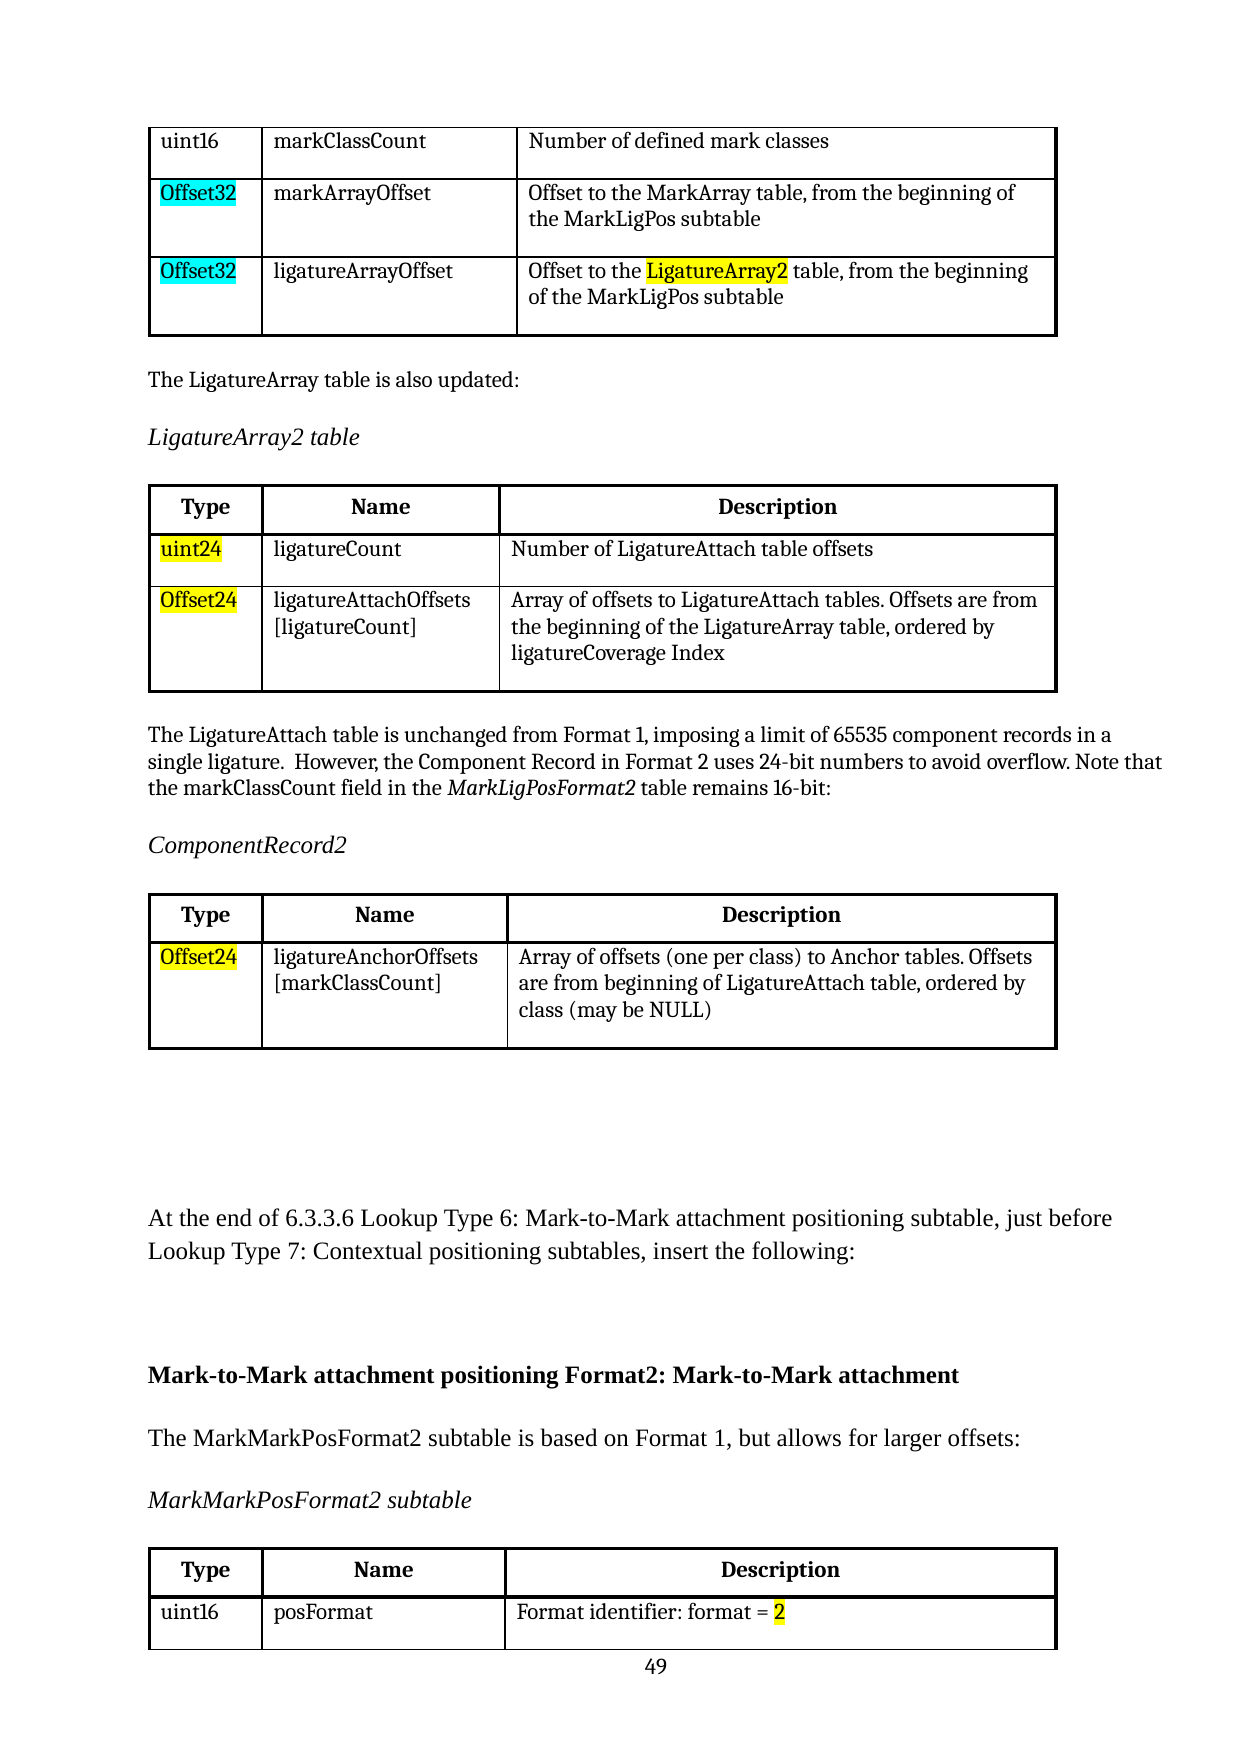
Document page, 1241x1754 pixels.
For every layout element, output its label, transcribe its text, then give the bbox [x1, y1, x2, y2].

text The MarkMarkPosFormat2 subtable is based on Format 1, but allows for larger offsets: [148, 1423, 1163, 1452]
table_cell Array of offsets (one per class) to Anchor tables. Offsets are from beginning of LigatureAttach table, ordered by class (may be NULL) [508, 944, 1054, 1047]
table_header Type [151, 487, 261, 532]
table_header Type [151, 896, 261, 941]
text At the end of 6.3.3.6 Lookup Type 6: Mark-to-Mark attachment positioning subtable, just before Lookup Type 7: Contextual positioning subtables, insert the following: [148, 1203, 1163, 1265]
table_header Name [264, 896, 506, 941]
text ComponentRecord2 [148, 830, 1163, 859]
table_cell uint16 [151, 128, 261, 178]
text Mark-to-Mark attachment positioning Format2: Mark-to-Mark attachment [148, 1361, 1163, 1389]
table_cell markArrayOffset [263, 180, 516, 256]
table_cell Number of defined mark classes [518, 128, 1054, 178]
table_cell Offset32 [151, 180, 261, 256]
table_cell ligatureArrayOffset [263, 258, 516, 334]
table_header Name [264, 487, 498, 532]
table_cell Offset to the LigatureArray2 table, from the beginning of the MarkLigPos subtable [518, 258, 1054, 334]
table_cell ligatureAttachOffsets [ligatureCount] [263, 587, 499, 690]
table_header Description [509, 896, 1054, 941]
table_header Name [264, 1550, 504, 1595]
table_header Type [151, 1550, 261, 1595]
table_cell Number of LigatureAttach table offsets [500, 536, 1054, 586]
table_cell Array of offsets to LigatureAttach tables. Offsets are from the beginning of the LigatureArray table, ordered by ligatureCoverage Index [500, 587, 1054, 690]
table_cell Format identifier: format = 2 [506, 1599, 1054, 1648]
text The LigatureAttach table is unchanged from Format 1, imposing a limit of 65535 component records in a single ligature. However, the Component Record in Format 2 uses 24-bit numbers to avoid overflow. Note that the markClassCount field in the MarkLigPosFormat2 table remains 16-bit: [148, 722, 1163, 801]
table_cell uint24 [151, 536, 261, 586]
table_header Description [507, 1550, 1054, 1595]
table_cell ligatureCount [263, 536, 499, 586]
table_cell Offset32 [151, 258, 261, 334]
text The LigatureArray table is also updated: [148, 366, 1163, 393]
table_cell Offset24 [151, 587, 261, 690]
table_cell ligatureAnchorOffsets [markClassCount] [263, 944, 507, 1047]
table_header Description [501, 487, 1054, 532]
text LigatureArray2 table [148, 422, 1163, 451]
text MarkMarkPosFormat2 subtable [148, 1485, 1163, 1514]
table_cell markClassCount [263, 128, 516, 178]
table_cell uint16 [151, 1599, 261, 1648]
table_cell Offset24 [151, 944, 261, 1047]
table_cell Offset to the MarkArray table, from the beginning of the MarkLigPos subtable [518, 180, 1054, 256]
table_cell posFormat [263, 1599, 504, 1648]
